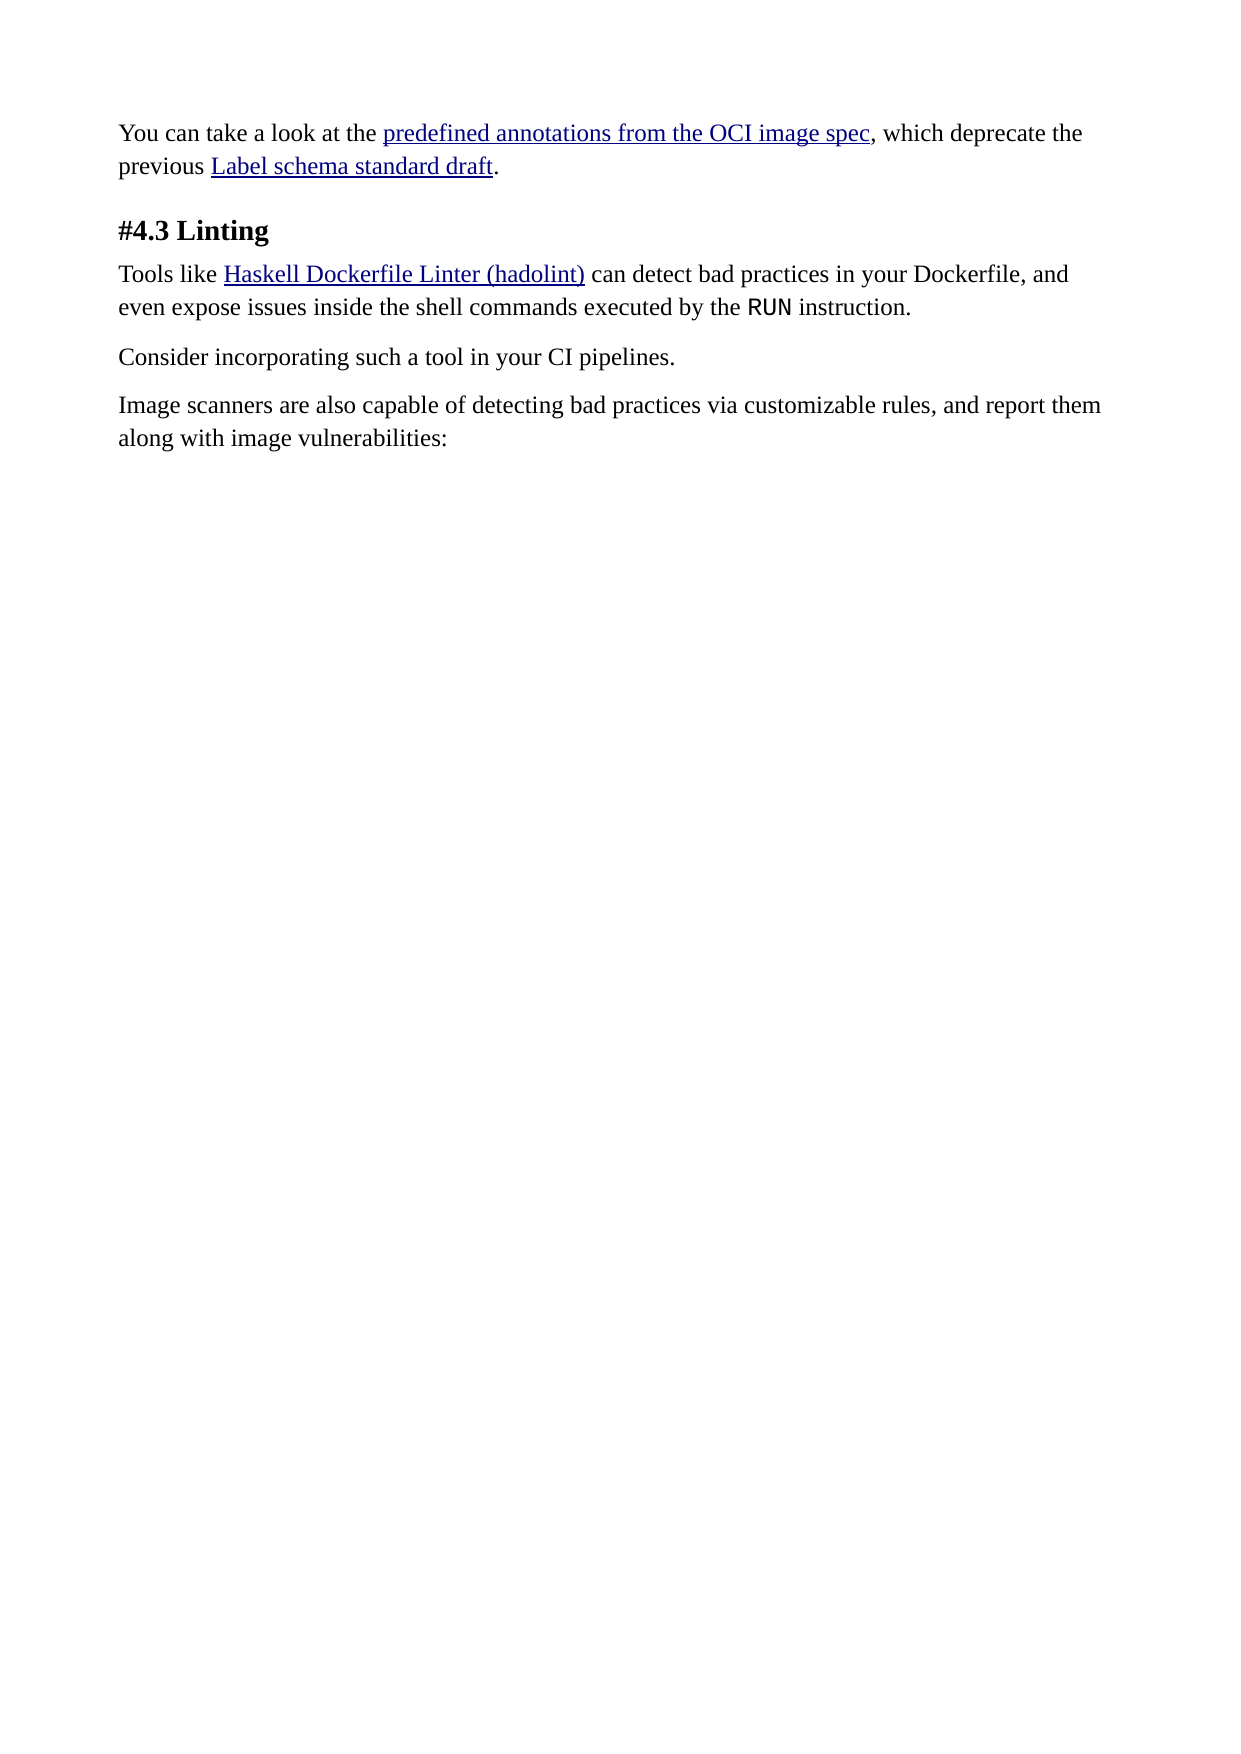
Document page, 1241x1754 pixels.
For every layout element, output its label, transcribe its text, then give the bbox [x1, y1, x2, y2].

text Tools like Haskell Dockerfile Linter (hadolint) can detect bad practices in your Dockerfile, and even expose issues inside the shell commands executed by the RUN instruction. [118, 259, 1122, 323]
text Consider incorporating such a tool in your CI pipelines. [118, 342, 1122, 371]
text You can take a look at the predefined annotations from the OCI image spec, which deprecate the previous Label schema standard draft. [118, 118, 1122, 180]
subtitle #4.3 Linting [118, 213, 1122, 247]
text Image scanners are also capable of detecting bad practices via customizable rules, and report them along with image vulnerabilities: [118, 390, 1122, 452]
